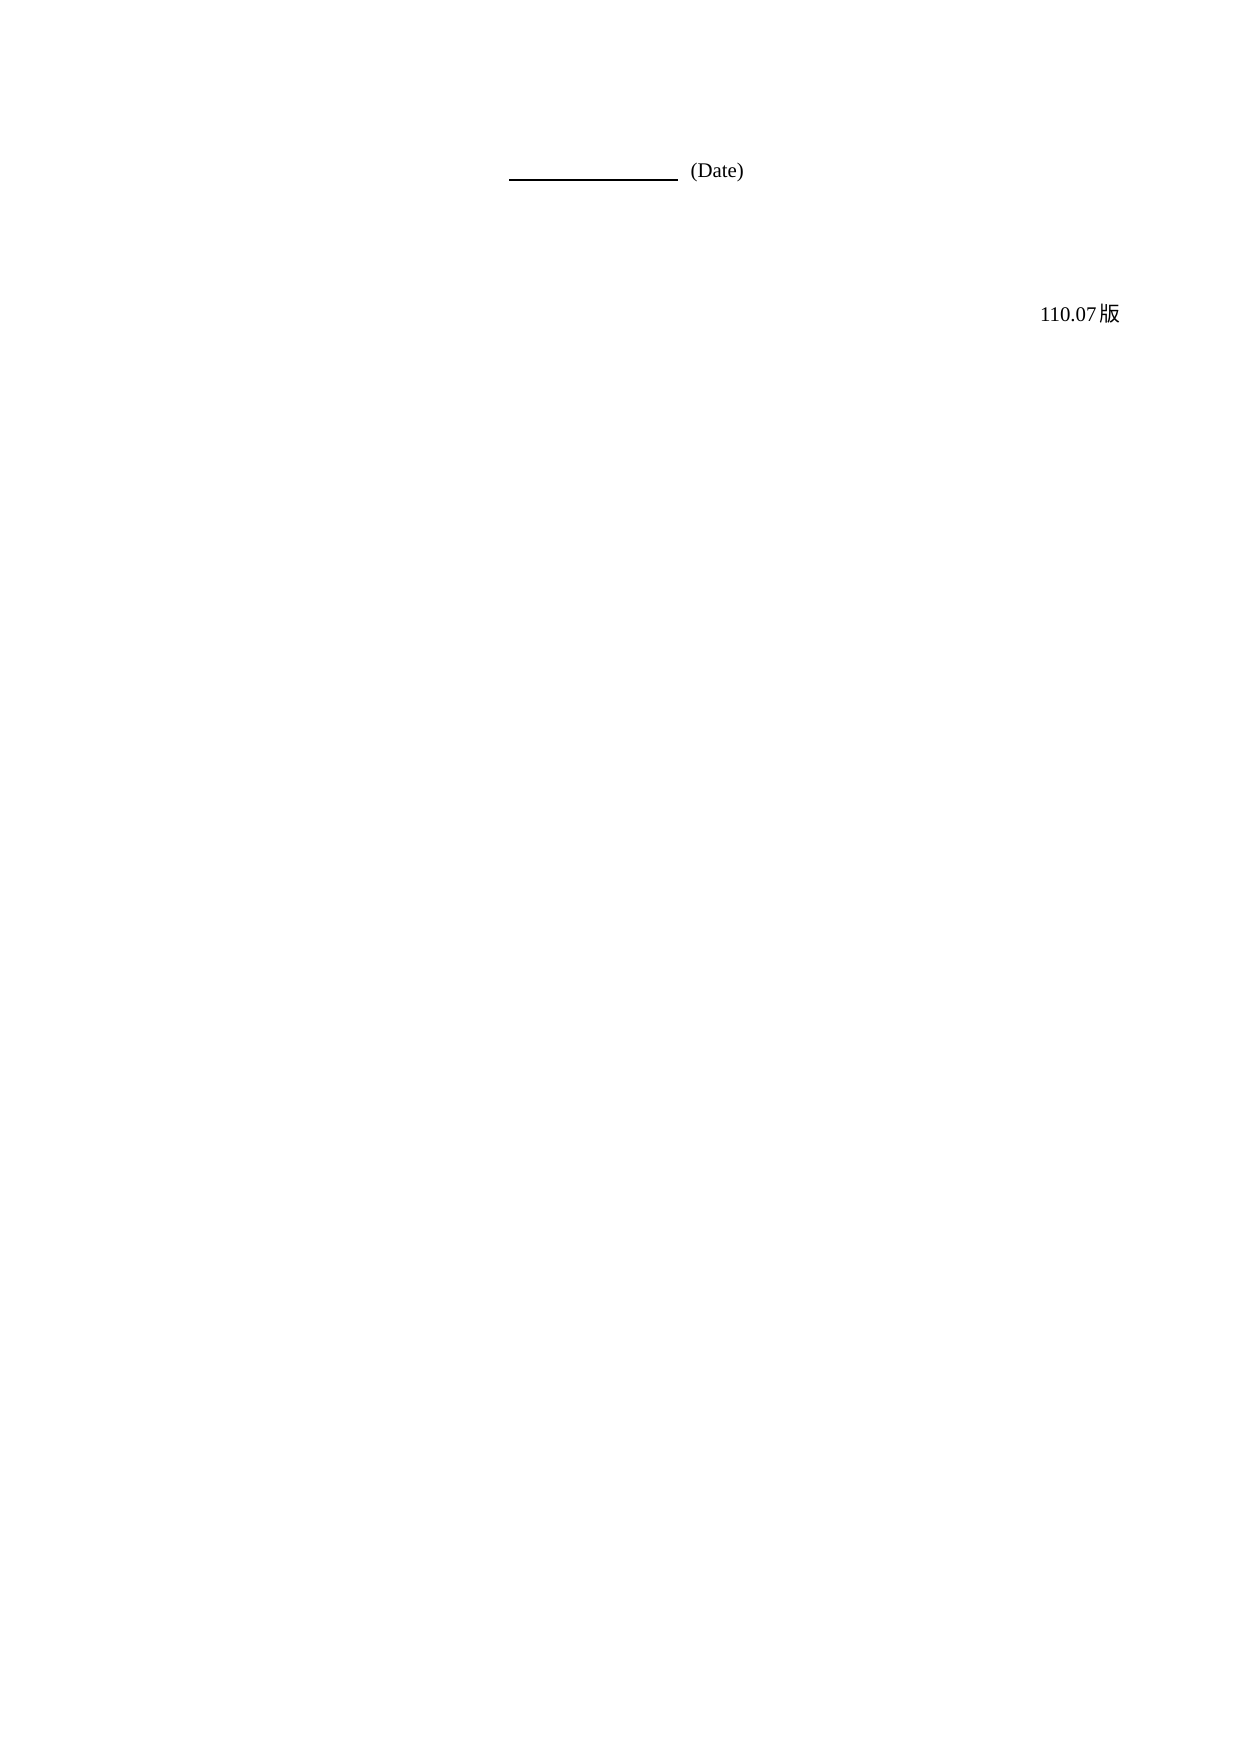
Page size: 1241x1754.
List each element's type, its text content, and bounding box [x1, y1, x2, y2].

table_cell (Date) [120, 127, 1123, 208]
text 110.07版 [120, 271, 1120, 333]
